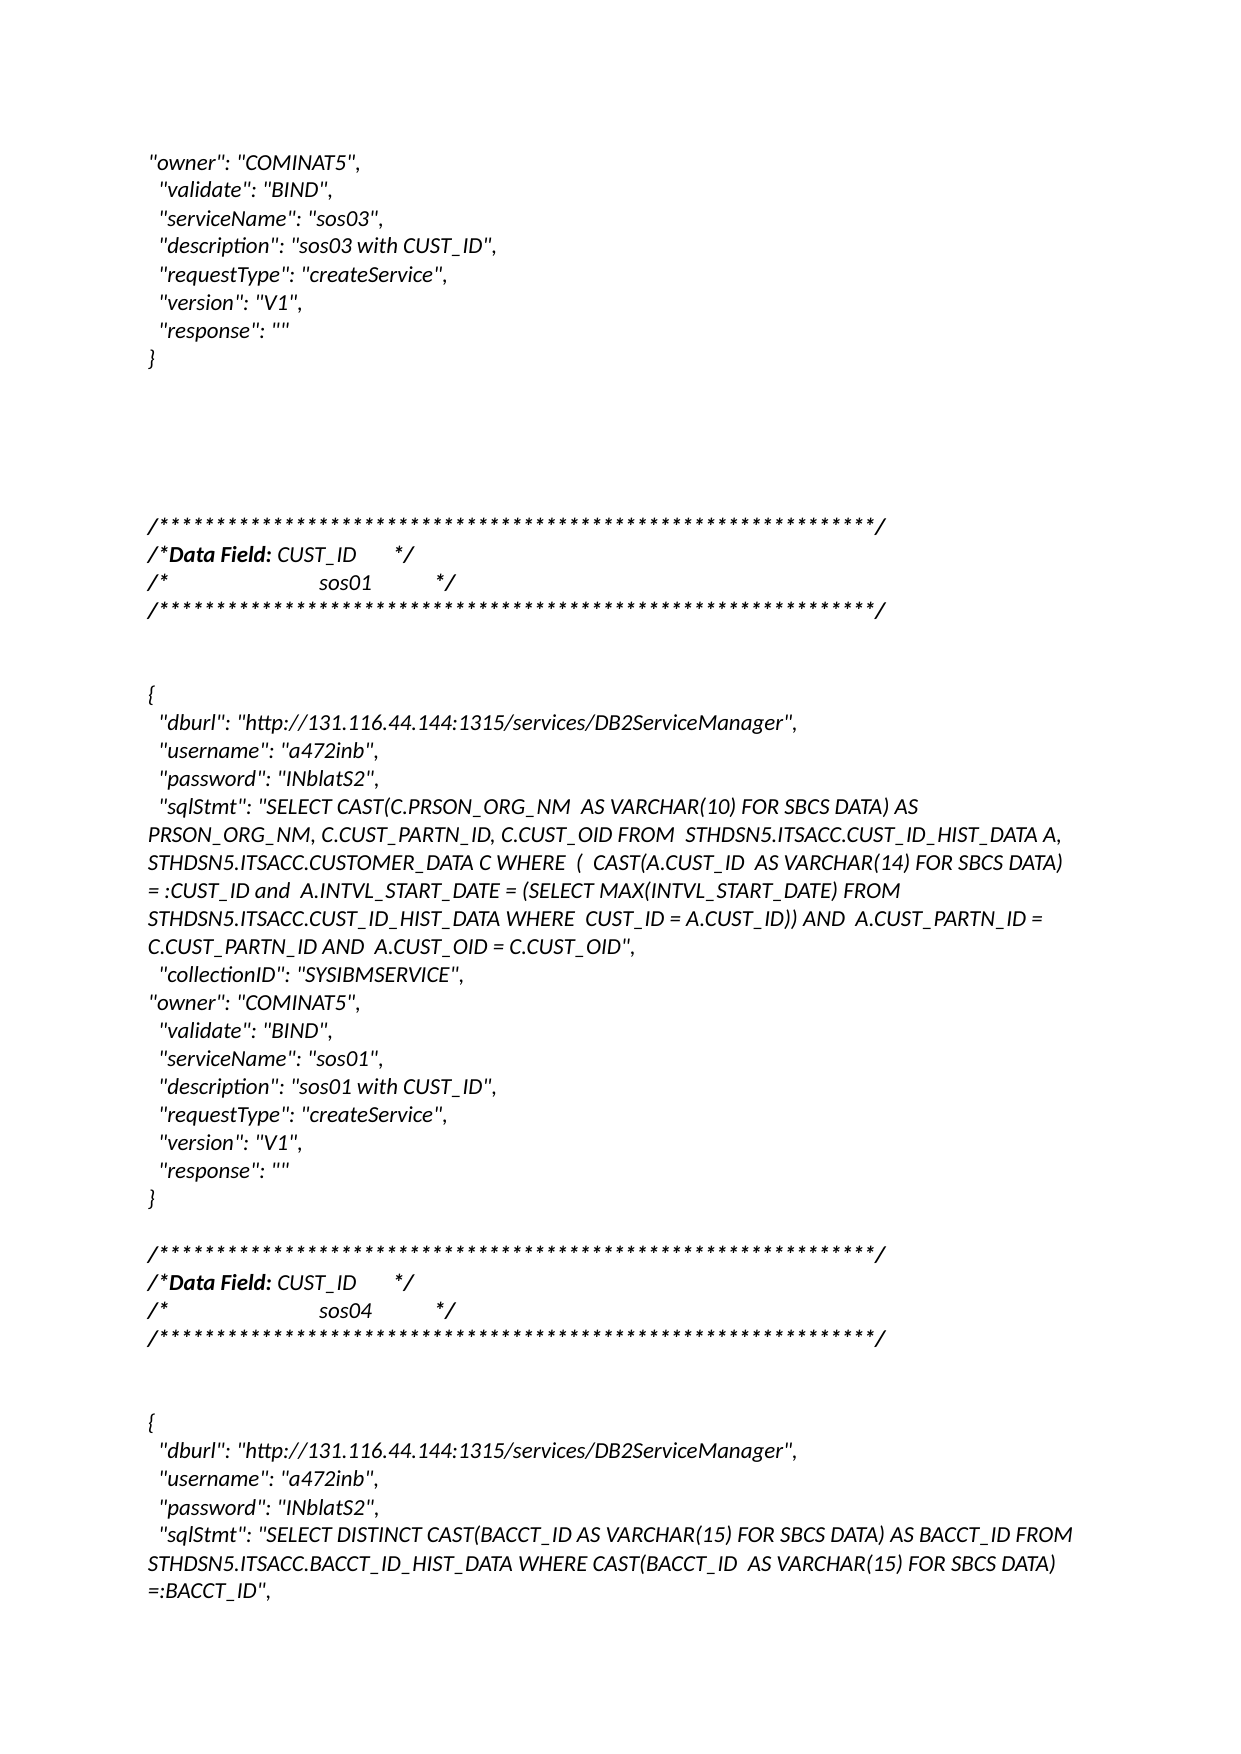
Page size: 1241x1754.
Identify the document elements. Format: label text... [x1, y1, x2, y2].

text /***************************************************************/ [148, 1240, 1093, 1268]
text { [148, 680, 1093, 708]
text "collectionID": "SYSIBMSERVICE", [148, 960, 1093, 988]
text "password": "INblatS2", [148, 1493, 1093, 1521]
text "serviceName": "sos01", [148, 1044, 1093, 1072]
text "version": "V1", [148, 288, 1093, 316]
text /*Data Field: CUST_ID */ [148, 540, 1093, 568]
text "username": "a472inb", [148, 1464, 1093, 1493]
text "serviceName": "sos03", [148, 204, 1093, 232]
text { [148, 1408, 1093, 1437]
text } [148, 344, 1093, 372]
text "owner": "COMINAT5", [148, 148, 1093, 176]
text /* sos04 */ [148, 1296, 1093, 1324]
text "requestType": "createService", [148, 260, 1093, 288]
text "response": "" [148, 1156, 1093, 1184]
text "validate": "BIND", [148, 176, 1093, 204]
text /*Data Field: CUST_ID */ [148, 1268, 1093, 1296]
text /* sos01 */ [148, 568, 1093, 596]
text "version": "V1", [148, 1128, 1093, 1156]
text "sqlStmt": "SELECT DISTINCT CAST(BACCT_ID AS VARCHAR(15) FOR SBCS DATA) AS BACCT_ID FROM STHDSN5.ITSACC.BACCT_ID_HIST_DATA WHERE CAST(BACCT_ID AS VARCHAR(15) FOR SBCS DATA) =:BACCT_ID", [148, 1521, 1093, 1605]
text } [148, 1184, 1093, 1212]
text /***************************************************************/ [148, 596, 1093, 624]
text "owner": "COMINAT5", [148, 988, 1093, 1016]
text "dburl": "http://131.116.44.144:1315/services/DB2ServiceManager", [148, 1437, 1093, 1464]
text /***************************************************************/ [148, 1324, 1093, 1352]
text "requestType": "createService", [148, 1100, 1093, 1128]
text /***************************************************************/ [148, 512, 1093, 540]
text "dburl": "http://131.116.44.144:1315/services/DB2ServiceManager", [148, 708, 1093, 736]
text "response": "" [148, 316, 1093, 344]
text "sqlStmt": "SELECT CAST(C.PRSON_ORG_NM AS VARCHAR(10) FOR SBCS DATA) AS PRSON_ORG_NM, C.CUST_PARTN_ID, C.CUST_OID FROM STHDSN5.ITSACC.CUST_ID_HIST_DATA A, STHDSN5.ITSACC.CUSTOMER_DATA C WHERE ( CAST(A.CUST_ID AS VARCHAR(14) FOR SBCS DATA) = :CUST_ID and A.INTVL_START_DATE = (SELECT MAX(INTVL_START_DATE) FROM STHDSN5.ITSACC.CUST_ID_HIST_DATA WHERE CUST_ID = A.CUST_ID)) AND A.CUST_PARTN_ID = C.CUST_PARTN_ID AND A.CUST_OID = C.CUST_OID", [148, 792, 1093, 960]
text "validate": "BIND", [148, 1016, 1093, 1044]
text "description": "sos03 with CUST_ID", [148, 232, 1093, 260]
text "password": "INblatS2", [148, 764, 1093, 792]
text "username": "a472inb", [148, 736, 1093, 764]
text "description": "sos01 with CUST_ID", [148, 1072, 1093, 1100]
